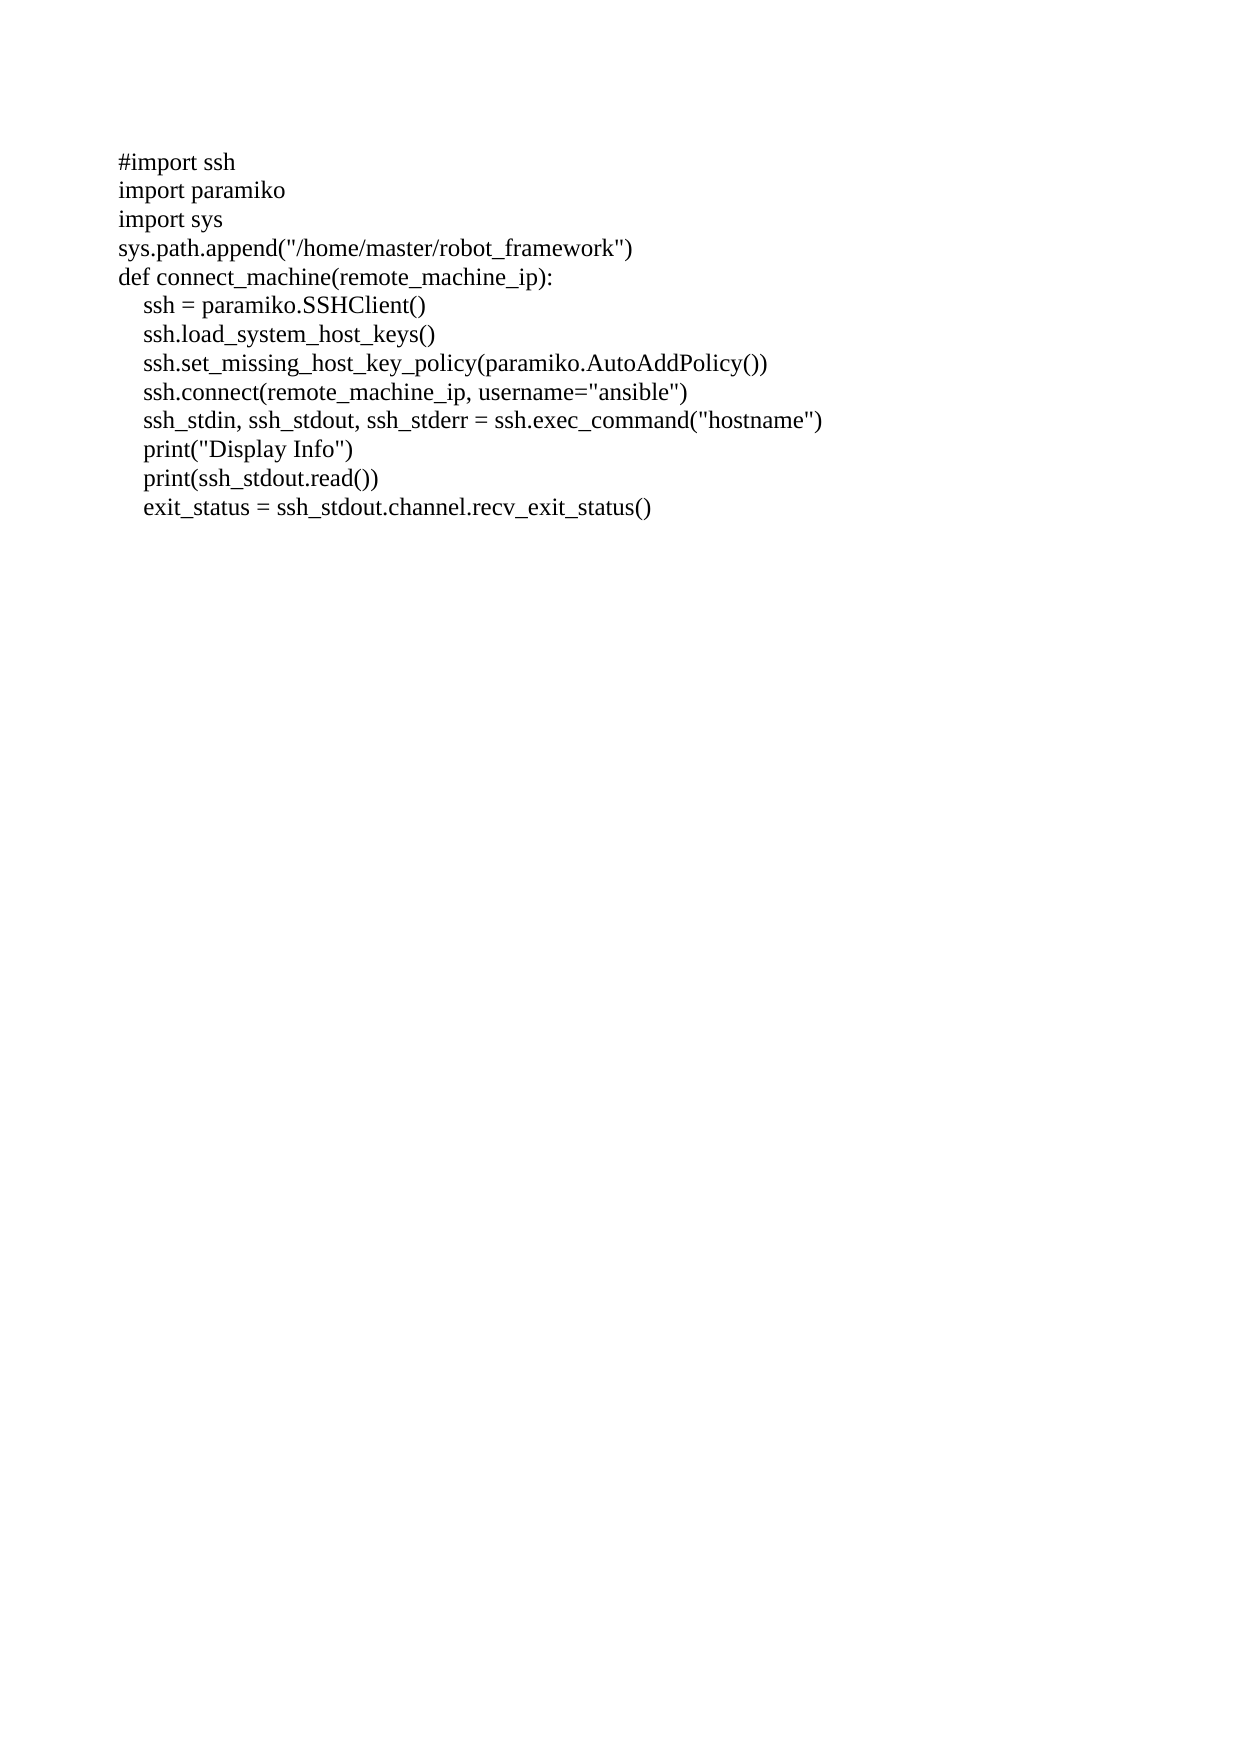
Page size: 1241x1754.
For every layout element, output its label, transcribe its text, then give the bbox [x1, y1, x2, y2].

text ssh_stdin, ssh_stdout, ssh_stderr = ssh.exec_command("hostname") [118, 406, 1122, 434]
text sys.path.append("/home/master/robot_framework") [118, 233, 1122, 262]
text ssh.set_missing_host_key_policy(paramiko.AutoAddPolicy()) [118, 348, 1122, 377]
text exit_status = ssh_stdout.channel.recv_exit_status() [118, 492, 1122, 521]
text #import ssh [118, 147, 1122, 176]
text print("Display Info") [118, 434, 1122, 463]
text import paramiko [118, 176, 1122, 204]
text ssh.connect(remote_machine_ip, username="ansible") [118, 377, 1122, 406]
text def connect_machine(remote_machine_ip): [118, 262, 1122, 291]
text print(ssh_stdout.read()) [118, 463, 1122, 492]
text ssh = paramiko.SSHClient() [118, 291, 1122, 319]
text ssh.load_system_host_keys() [118, 319, 1122, 348]
text import sys [118, 204, 1122, 233]
